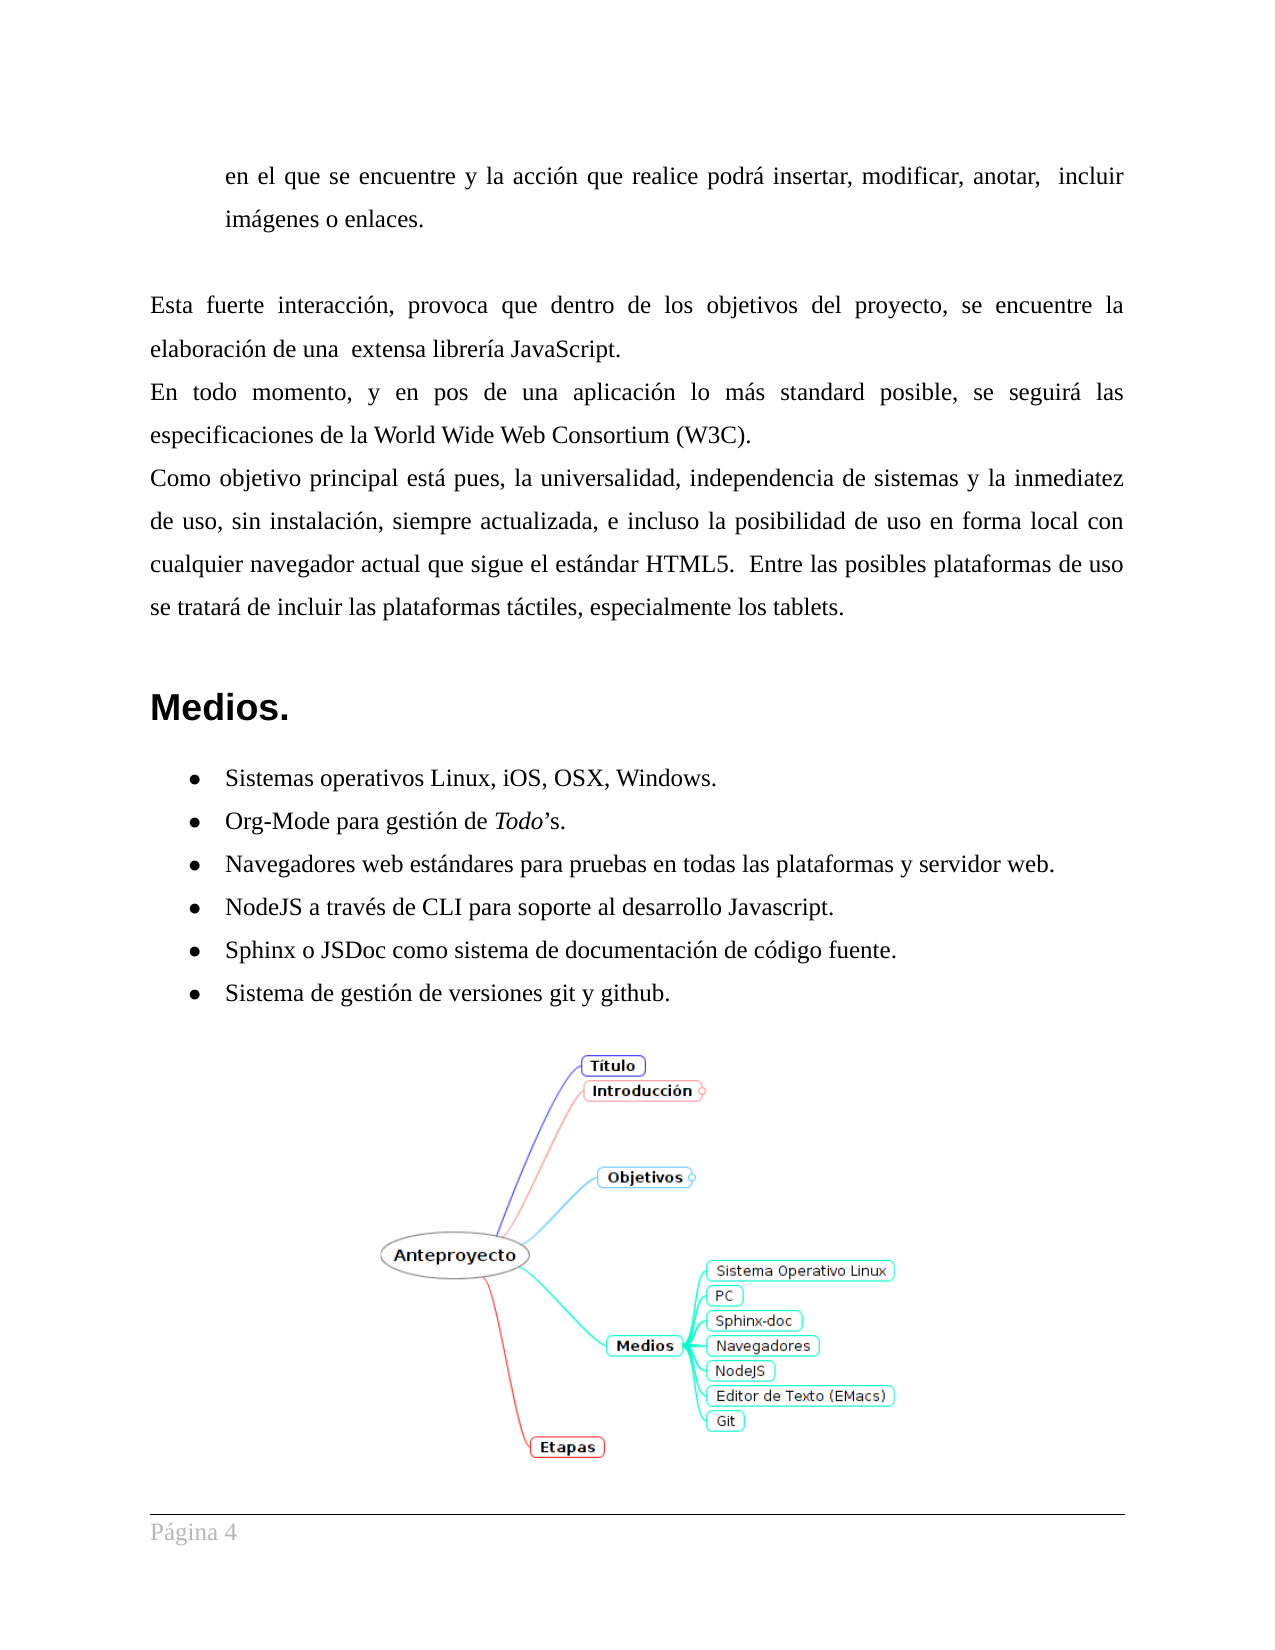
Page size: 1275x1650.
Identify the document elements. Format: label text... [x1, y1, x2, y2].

list Sistemas operativos Linux, iOS, OSX, Windows. [188, 763, 1125, 792]
list en el que se encuentre y la acción que realice podrá insertar, modificar, anotar, incluir imágenes o enlaces. [188, 161, 1125, 233]
list Sistema de gestión de versiones git y github. [188, 978, 1125, 1007]
text Esta fuerte interacción, provoca que dentro de los objetivos del proyecto, se encuentre la elaboración de una extensa librería JavaScript. [150, 291, 1125, 362]
list Sphinx o JSDoc como sistema de documentación de código fuente. [188, 935, 1125, 964]
text Como objetivo principal está pues, la universalidad, independencia de sistemas y la inmediatez de uso, sin instalación, siempre actualizada, e incluso la posibilidad de uso en forma local con cualquier navegador actual que sigue el estándar HTML5. Entre las posibles plataformas de uso se tratará de incluir las plataformas táctiles, especialmente los tablets. [150, 463, 1125, 621]
text En todo momento, y en pos de una aplicación lo más standard posible, se seguirá las especificaciones de la World Wide Web Consortium (W3C). [150, 377, 1125, 449]
picture [380, 1021, 895, 1458]
list Navegadores web estándares para pruebas en todas las plataformas y servidor web. [188, 849, 1125, 878]
list Org-Mode para gestión de Todo’s. [188, 806, 1125, 835]
list NodeJS a través de CLI para soporte al desarrollo Javascript. [188, 892, 1125, 921]
subtitle Medios. [150, 686, 1125, 729]
